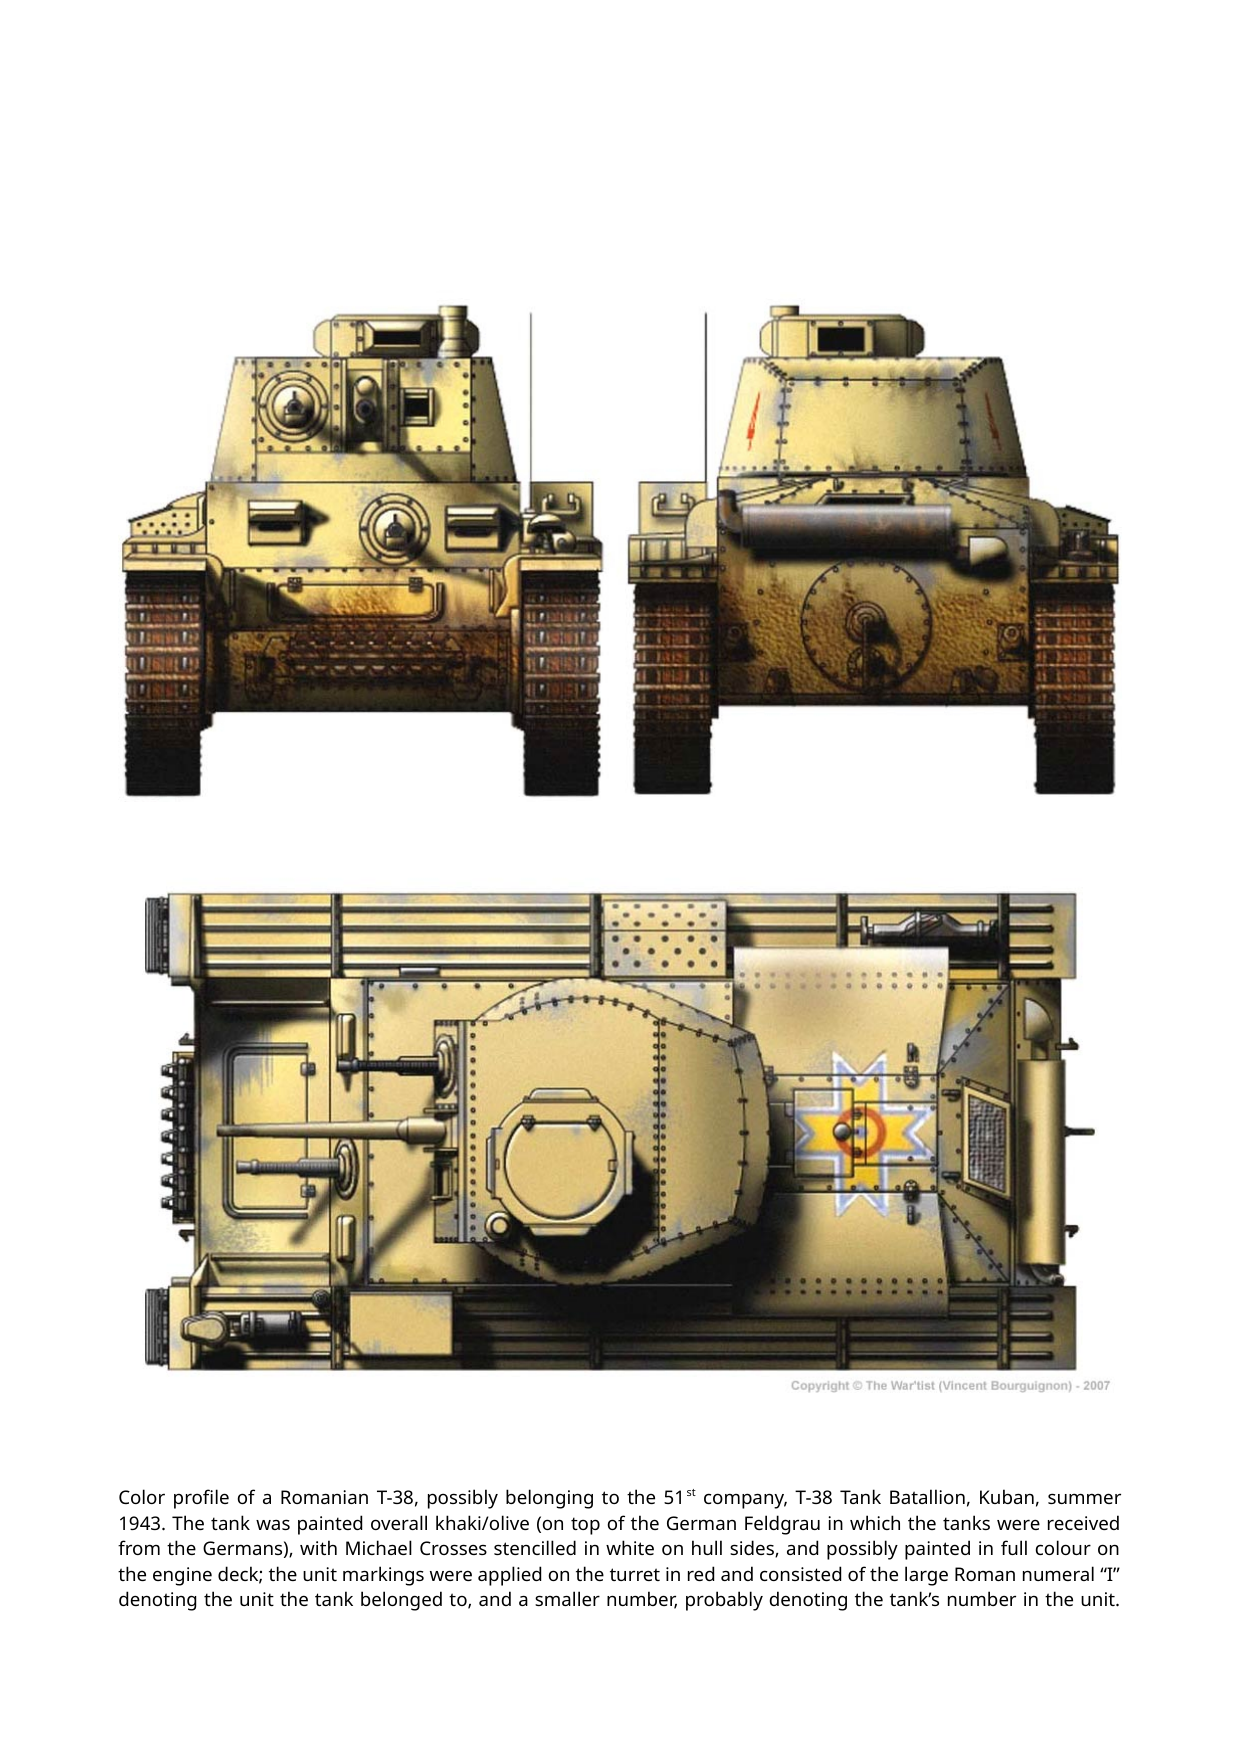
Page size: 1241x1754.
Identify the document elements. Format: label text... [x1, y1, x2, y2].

picture [118, 830, 1123, 1428]
picture [118, 290, 1123, 802]
text Color profile of a Romanian T-38, possibly belonging to the 51st company, T-38 Tank Batallion, Kuban, summer 1943. The tank was painted overall khaki/olive (on top of the German Feldgrau in which the tanks were received from the Germans), with Michael Crosses stencilled in white on hull sides, and possibly painted in full colour on the engine deck; the unit markings were applied on the turret in red and consisted of the large Roman numeral “I” denoting the unit the tank belonged to, and a smaller number, probably denoting the tank’s number in the unit. [118, 1484, 1122, 1612]
